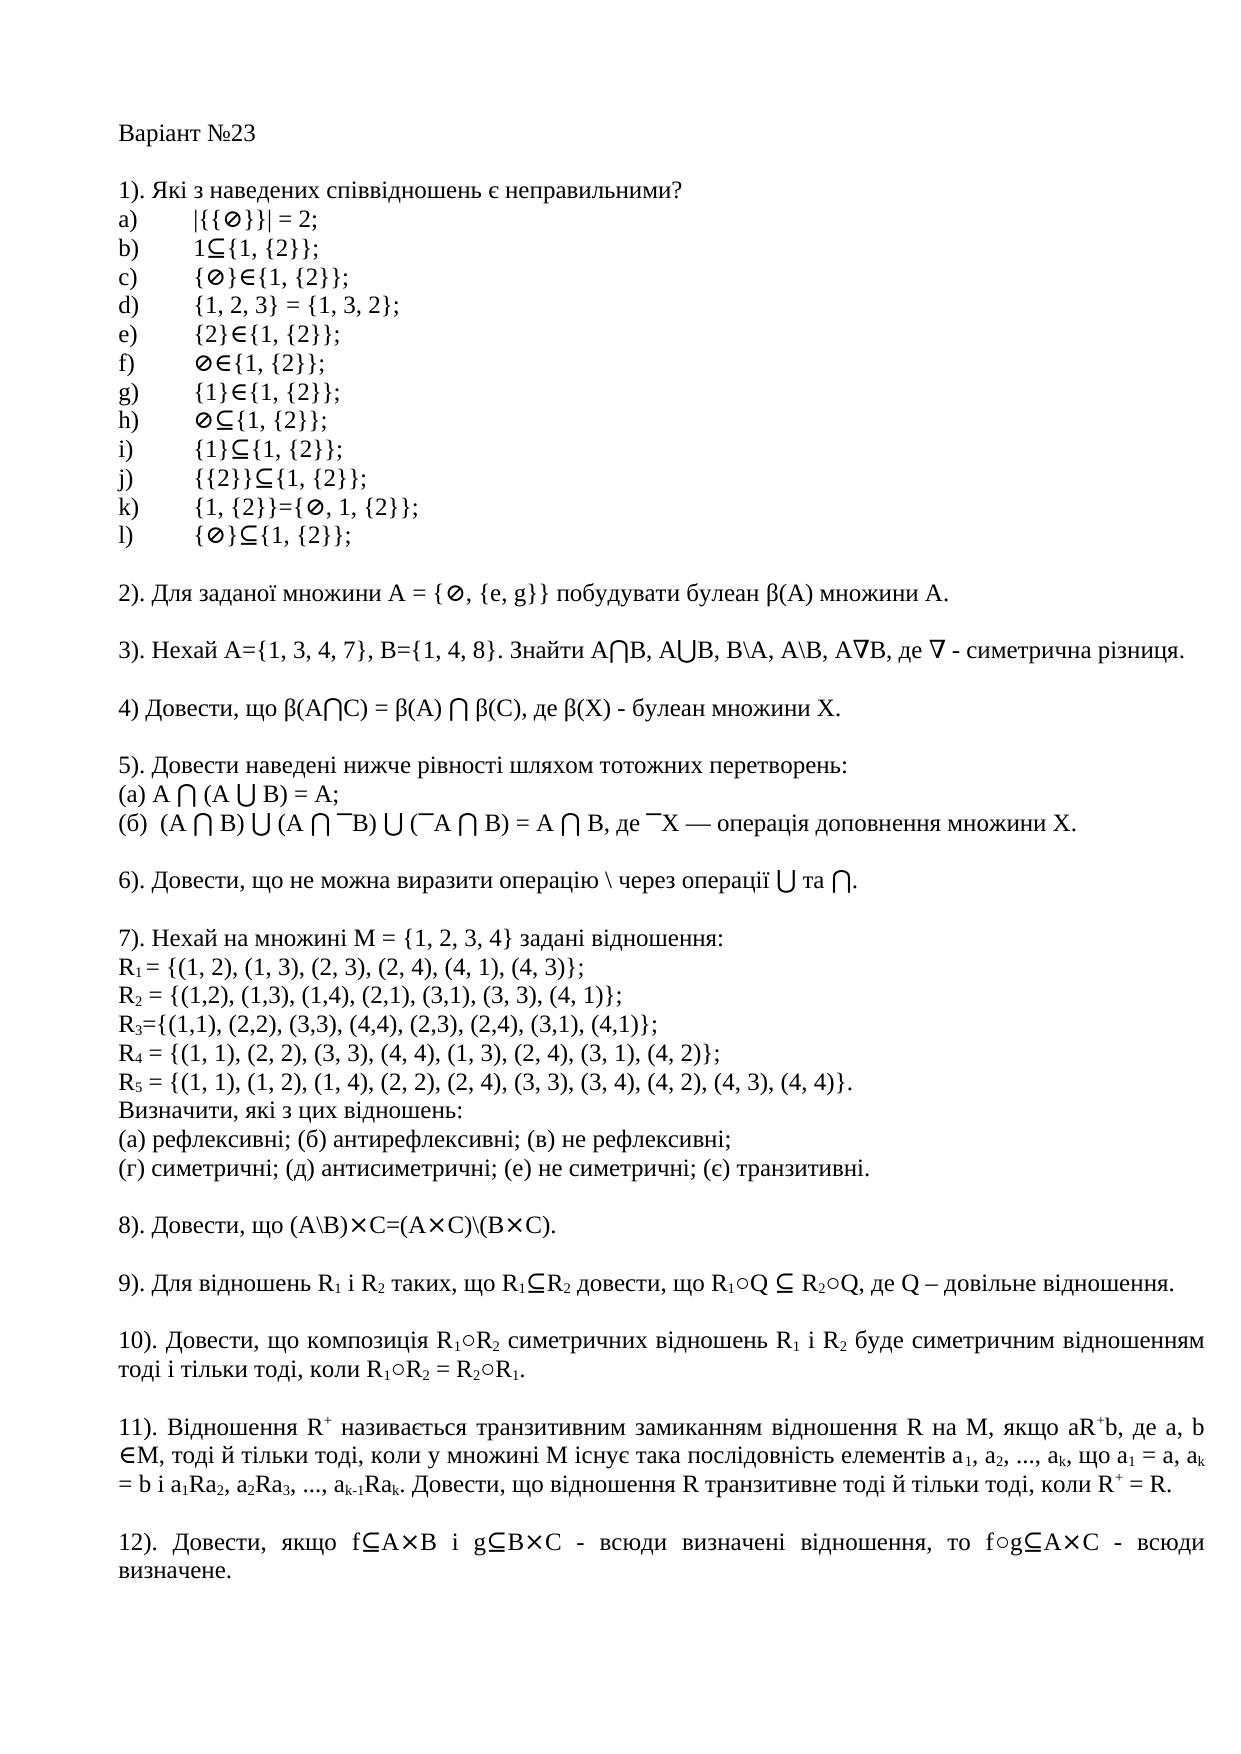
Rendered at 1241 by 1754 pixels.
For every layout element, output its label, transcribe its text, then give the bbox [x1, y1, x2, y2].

text 11). Відношення R+ називається транзитивним замиканням відношення R на М, якщо aR+b, де а, b ∈М, тоді й тільки тоді, коли у множині М існує така послідовність елементів а1, а2, ..., аk, що а1 = а, аk = b і а1Rа2, а2Rа3, ..., аk-1Rаk. Довести, що відношення R транзитивне тоді й тільки тоді, коли R+ = R. [118, 1412, 1205, 1498]
text (а) A ⋂ (А ⋃ В) = А; [118, 779, 1205, 808]
list |{{⊘}}| = 2; [118, 204, 1205, 233]
text 7). Нехай на множині М = {1, 2, 3, 4} задані відношення: [118, 923, 1205, 952]
text Варіант №23 [118, 118, 1205, 147]
list {1, 2, 3} = {1, 3, 2}; [118, 291, 1205, 319]
text 3). Нехай A={1, 3, 4, 7}, B={1, 4, 8}. Знайти A⋂B, A⋃B, В\А, A\B, A∇B, де ∇ - симетрична різниця. [118, 636, 1205, 664]
list 1⊆{1, {2}}; [118, 233, 1205, 262]
text R2 = {(1,2), (1,3), (1,4), (2,1), (3,1), (3, 3), (4, 1)}; [118, 981, 1205, 1009]
text 9). Для відношень R1 і R2 таких, що R1⊆R2 довести, що R1○Q ⊆ R2○Q, де Q – довільне відношення. [118, 1268, 1205, 1297]
text Визначити, які з цих відношень: [118, 1096, 1205, 1124]
list {⊘}⊆{1, {2}}; [118, 521, 1205, 549]
text 10). Довести, що композиція R1○R2 симетричних відношень R1 і R2 буде симетричним відношенням тоді і тільки тоді, коли R1○R2 = R2○R1. [118, 1326, 1205, 1383]
text (б) (A ⋂ B) ⋃ (А ⋂ ⎺В) ⋃ (⎺A ⋂ B) = A ⋂ B, де ⎺Х — операція доповнення множини Х. [118, 808, 1205, 837]
text 8). Довести, що (A\B)⨯С=(A⨯С)\(B⨯С). [118, 1211, 1205, 1239]
list {{2}}⊆{1, {2}}; [118, 463, 1205, 492]
list {1}⊆{1, {2}}; [118, 434, 1205, 463]
list {⊘}∈{1, {2}}; [118, 262, 1205, 291]
list ⊘⊆{1, {2}}; [118, 406, 1205, 434]
list {1, {2}}={⊘, 1, {2}}; [118, 492, 1205, 521]
text (а) рефлексивні; (б) антирефлексивні; (в) не рефлексивні; [118, 1124, 1205, 1153]
list {1}∈{1, {2}}; [118, 377, 1205, 406]
text 12). Довести, якщо f⊆А⨯В і g⊆B⨯C - всюди визначені відношення, то f○g⊆А⨯C - всюди визначене. [118, 1527, 1205, 1584]
text 5). Довести наведені нижче рівності шляхом тотожних перетворень: [118, 751, 1205, 779]
list {2}∈{1, {2}}; [118, 319, 1205, 348]
text R1 = {(1, 2), (1, 3), (2, 3), (2, 4), (4, 1), (4, 3)}; [118, 952, 1205, 981]
text (г) симетричні; (д) антисиметричні; (е) не симетричні; (є) транзитивні. [118, 1153, 1205, 1182]
text R4 = {(1, 1), (2, 2), (3, 3), (4, 4), (1, 3), (2, 4), (3, 1), (4, 2)}; [118, 1038, 1205, 1067]
text 1). Які з наведених співвідношень є неправильними? [118, 176, 1205, 204]
text R3={(1,1), (2,2), (3,3), (4,4), (2,3), (2,4), (3,1), (4,1)}; [118, 1009, 1205, 1038]
list ⊘∈{1, {2}}; [118, 348, 1205, 377]
text 2). Для заданої множини A = {⊘, {e, g}} побудувати булеан β(A) множини A. [118, 578, 1205, 607]
text R5 = {(1, 1), (1, 2), (1, 4), (2, 2), (2, 4), (3, 3), (3, 4), (4, 2), (4, 3), (4, 4)}. [118, 1067, 1205, 1096]
text 4) Довести, що β(A⋂C) = β(A) ⋂ β(C), де β(X) - булеан множини X. [118, 693, 1205, 722]
text 6). Довести, що не можна виразити операцію \ через операції ⋃ та ⋂. [118, 866, 1205, 894]
